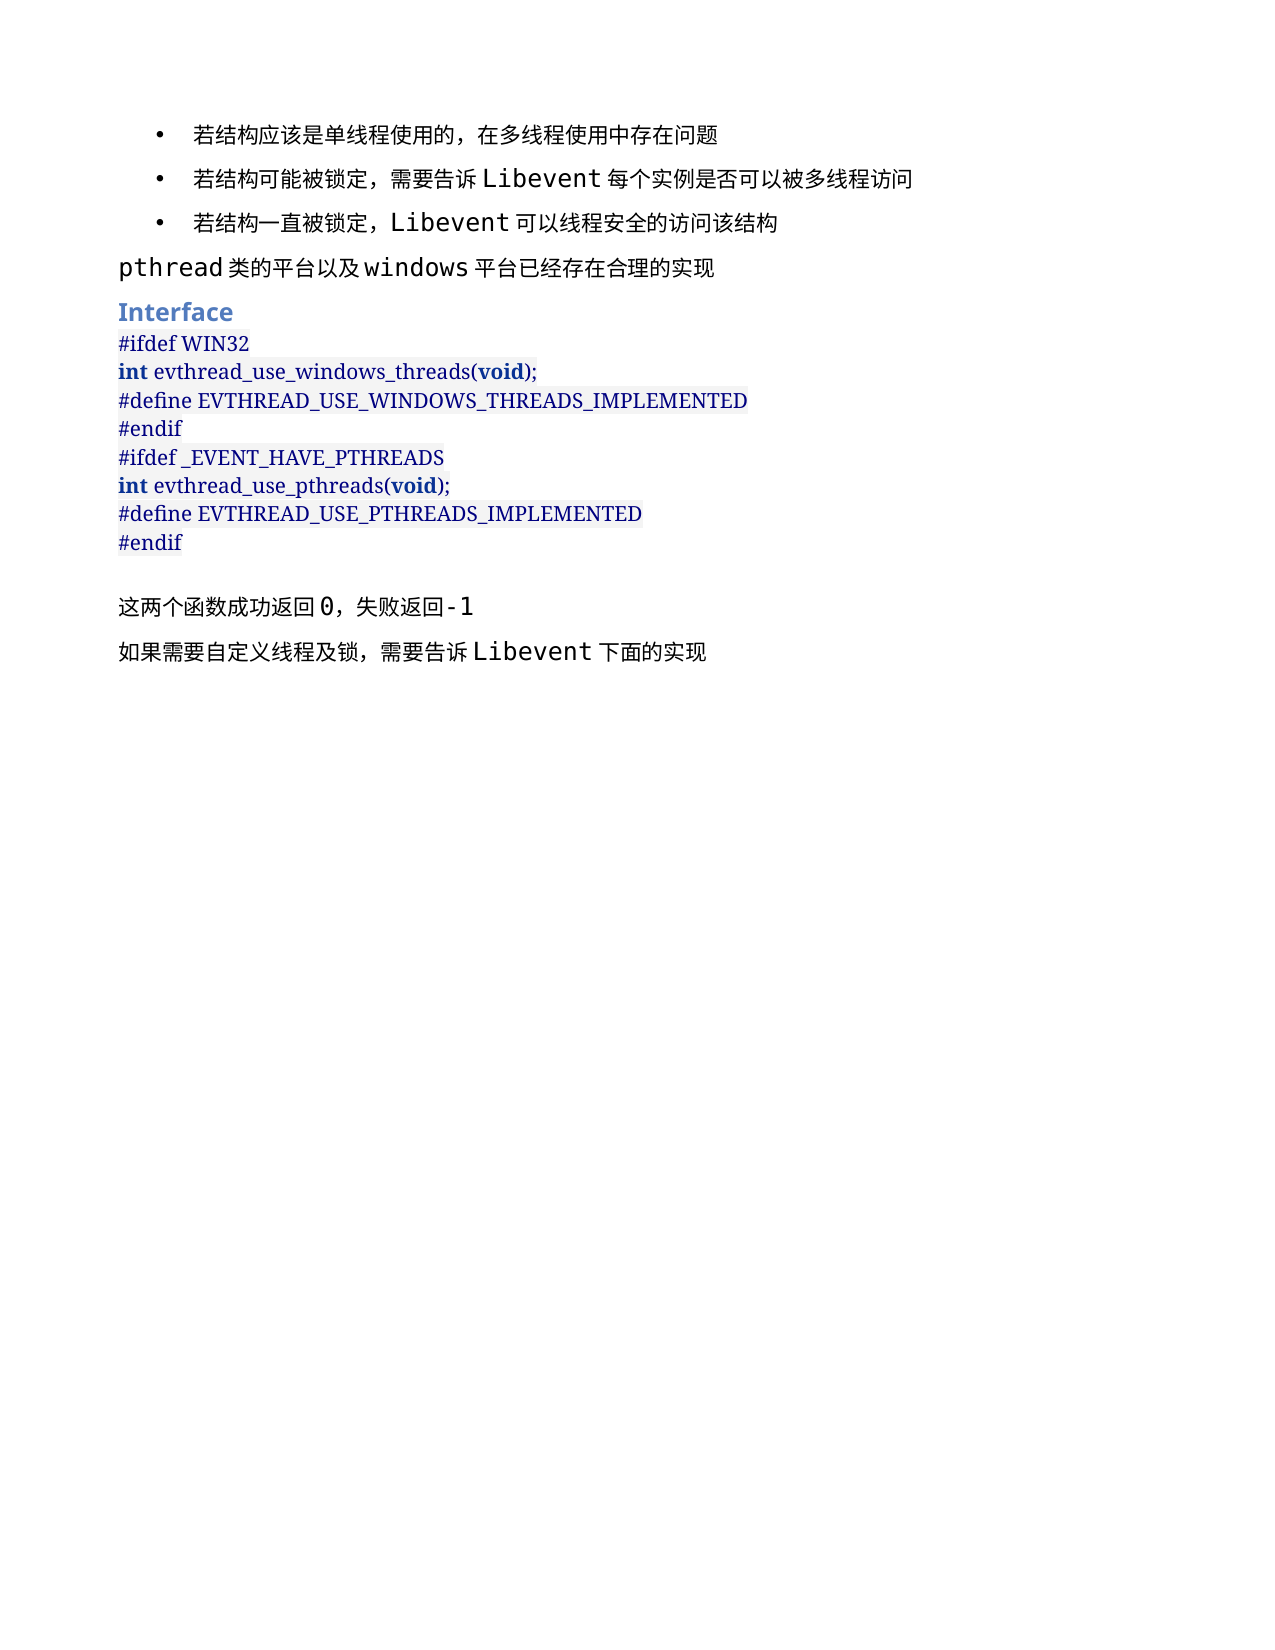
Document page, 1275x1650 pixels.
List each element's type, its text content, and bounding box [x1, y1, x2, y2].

list 若结构应该是单线程使用的，在多线程使用中存在问题 [156, 118, 1157, 150]
text int evthread_use_pthreads(void); [118, 471, 1157, 499]
text 这两个函数成功返回0，失败返回-1 [118, 590, 1157, 622]
text #define EVTHREAD_USE_WINDOWS_THREADS_IMPLEMENTED [118, 386, 1157, 414]
text #ifdef _EVENT_HAVE_PTHREADS [118, 443, 1157, 471]
text #endif [118, 528, 1157, 556]
list 若结构可能被锁定，需要告诉Libevent每个实例是否可以被多线程访问 [156, 162, 1157, 194]
text int evthread_use_windows_threads(void); [118, 357, 1157, 386]
text #define EVTHREAD_USE_PTHREADS_IMPLEMENTED [118, 499, 1157, 528]
text #ifdef WIN32 [118, 329, 1157, 357]
text pthread类的平台以及windows平台已经存在合理的实现 [118, 251, 1157, 282]
list 若结构一直被锁定，Libevent可以线程安全的访问该结构 [156, 206, 1157, 238]
text #endif [118, 414, 1157, 443]
text Interface [118, 295, 1157, 329]
text 如果需要自定义线程及锁，需要告诉Libevent下面的实现 [118, 634, 1157, 666]
